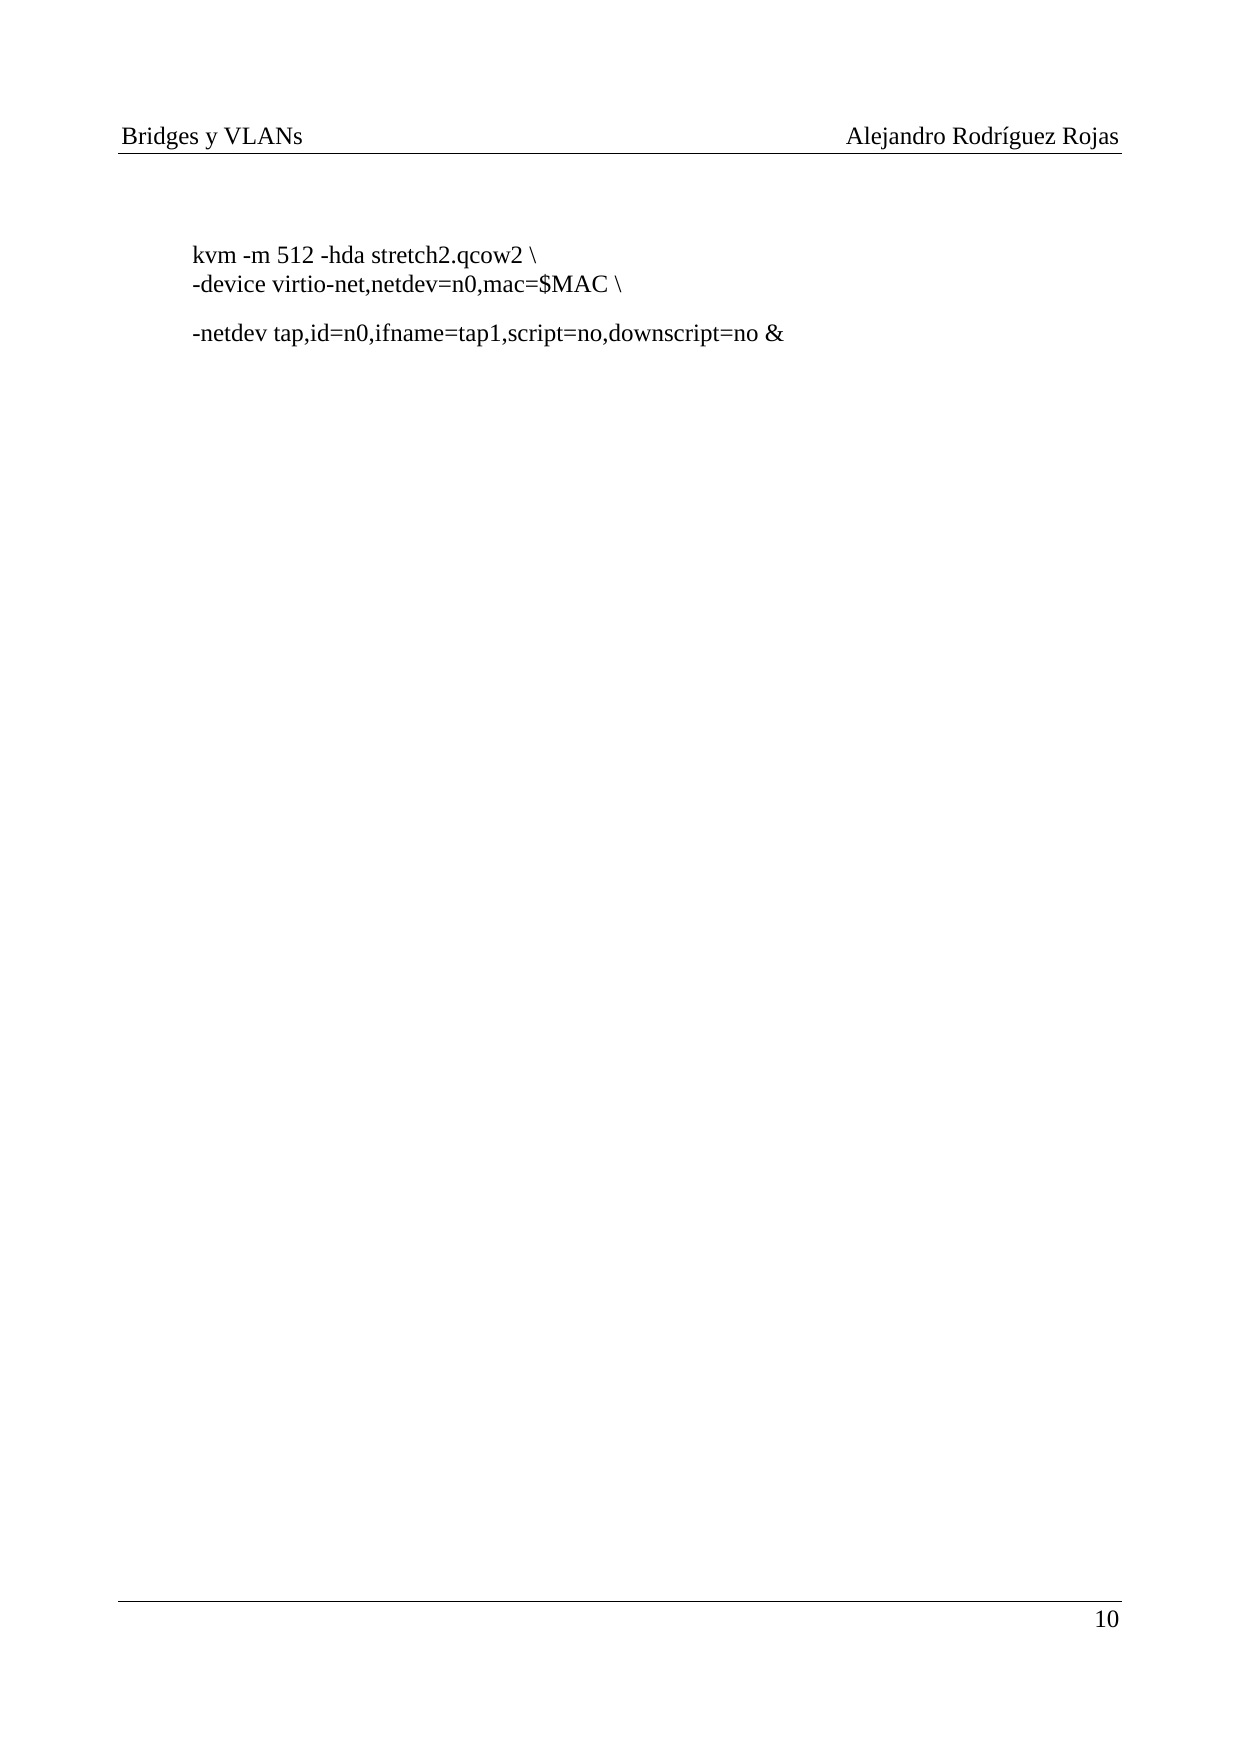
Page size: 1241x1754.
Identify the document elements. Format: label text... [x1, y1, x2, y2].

text -netdev tap,id=n0,ifname=tap1,script=no,downscript=no & [118, 318, 1122, 347]
text kvm -m 512 -hda stretch2.qcow2 \ [118, 240, 1122, 269]
text -device virtio-net,netdev=n0,mac=$MAC \ [118, 269, 1122, 297]
